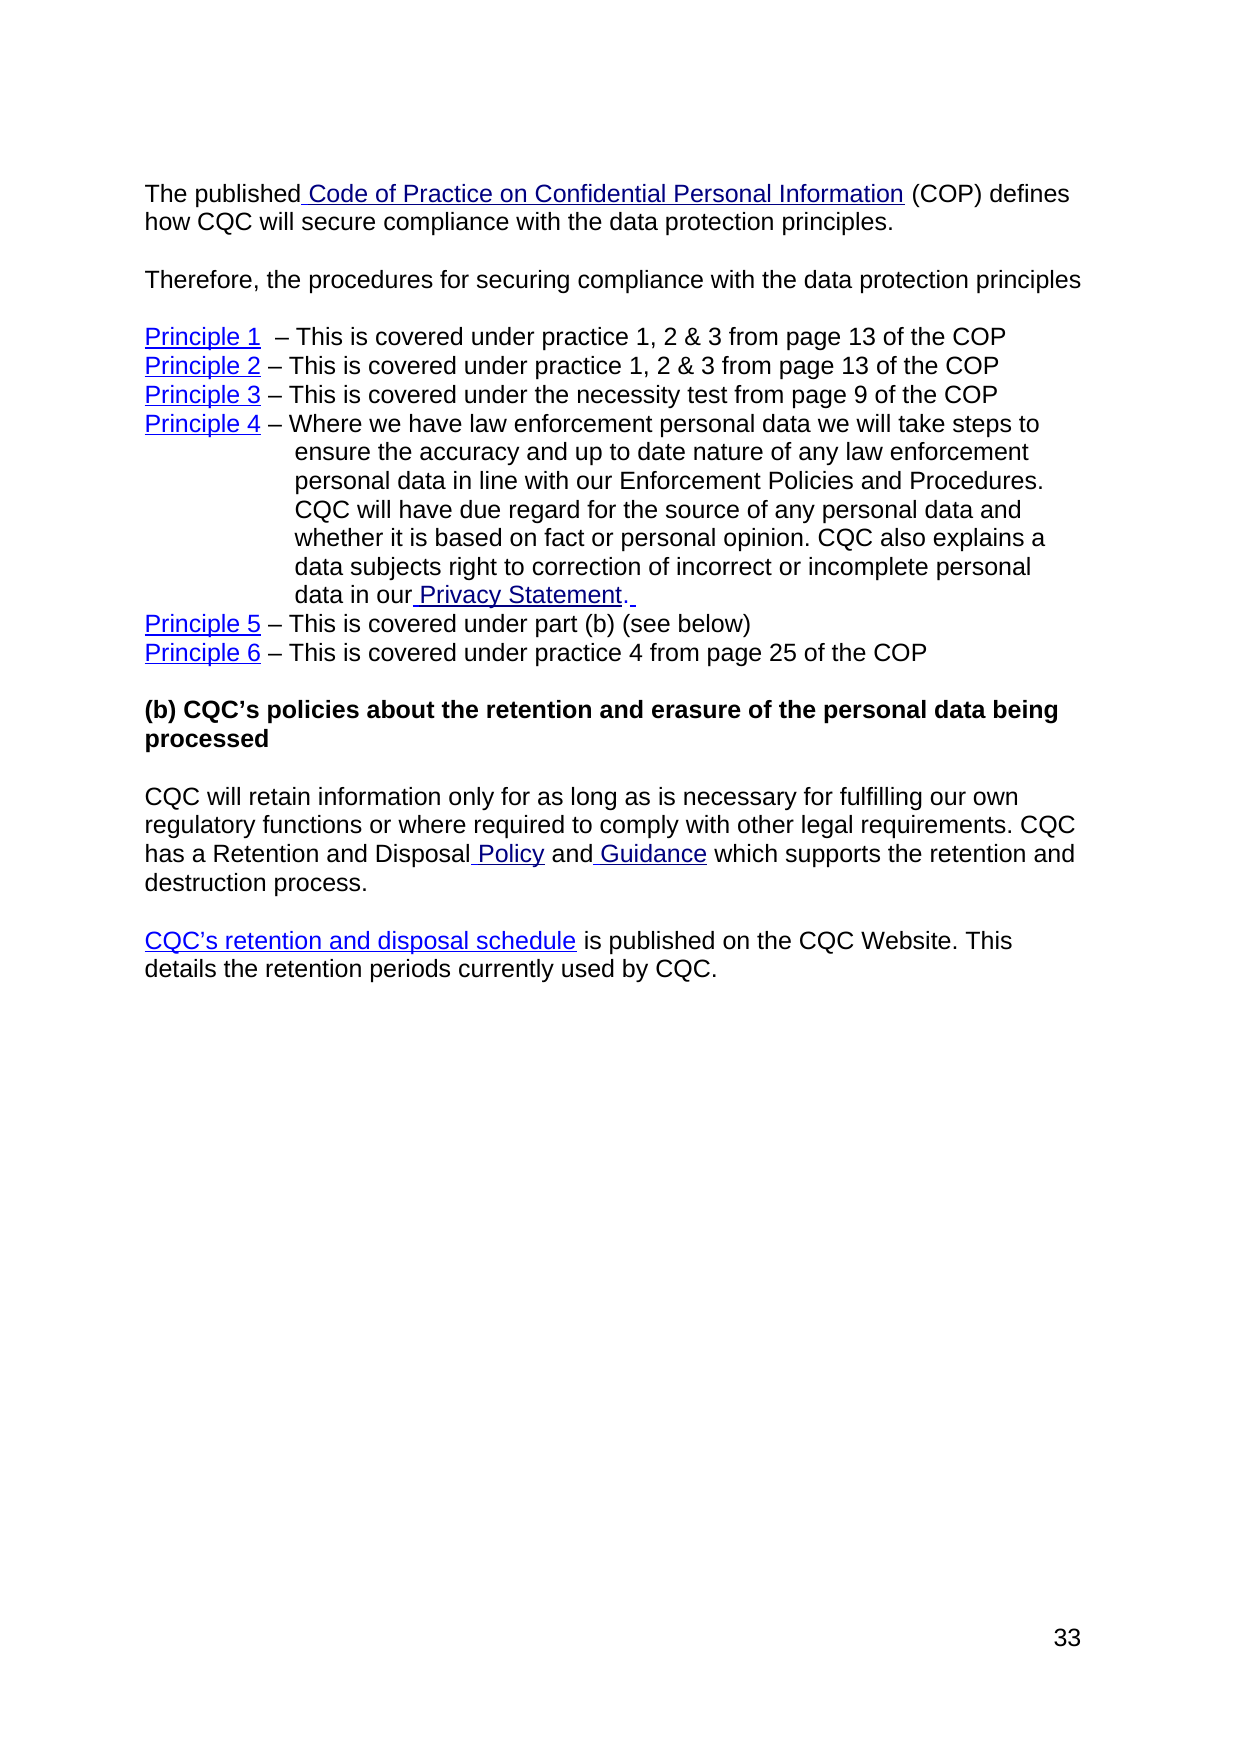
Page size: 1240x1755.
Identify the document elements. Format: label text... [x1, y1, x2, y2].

text The published Code of Practice on Confidential Personal Information (COP) defines how CQC will secure compliance with the data protection principles. [144, 179, 1079, 237]
text CQC’s retention and disposal schedule is published on the CQC Website. This details the retention periods currently used by CQC. [144, 926, 1019, 984]
text 33 [1053, 1624, 1100, 1651]
text CQC will retain information only for as long as is necessary for fulfilling our own regulatory functions or where required to comply with other legal requirements. CQC has a Retention and Disposal Policy and Guidance which supports the retention and destruction process. [144, 782, 1087, 897]
text Principle 1 – This is covered under practice 1, 2 & 3 from page 13 of the COP [144, 323, 1094, 352]
text Principle 6 – This is covered under practice 4 from page 25 of the COP [144, 639, 1094, 667]
text Principle 5 – This is covered under part (b) (see below) [144, 610, 1094, 639]
text Therefore, the procedures for securing compliance with the data protection principles [144, 265, 1094, 294]
text Principle 3 – This is covered under the necessity test from page 9 of the COP [144, 380, 1094, 409]
text Principle 4 – Where we have law enforcement personal data we will take steps to ensure the accuracy and up to date nature of any law enforcement personal data in line with our Enforcement Policies and Procedures. CQC will have due regard for the source of any personal data and whether it is based on fact or personal opinion. CQC also explains a data subjects right to correction of incorrect or incomplete personal data in our Privacy Statement. [144, 409, 1049, 610]
text (b) CQC’s policies about the retention and erasure of the personal data being processed [144, 696, 1064, 754]
text Principle 2 – This is covered under practice 1, 2 & 3 from page 13 of the COP [144, 352, 1094, 380]
